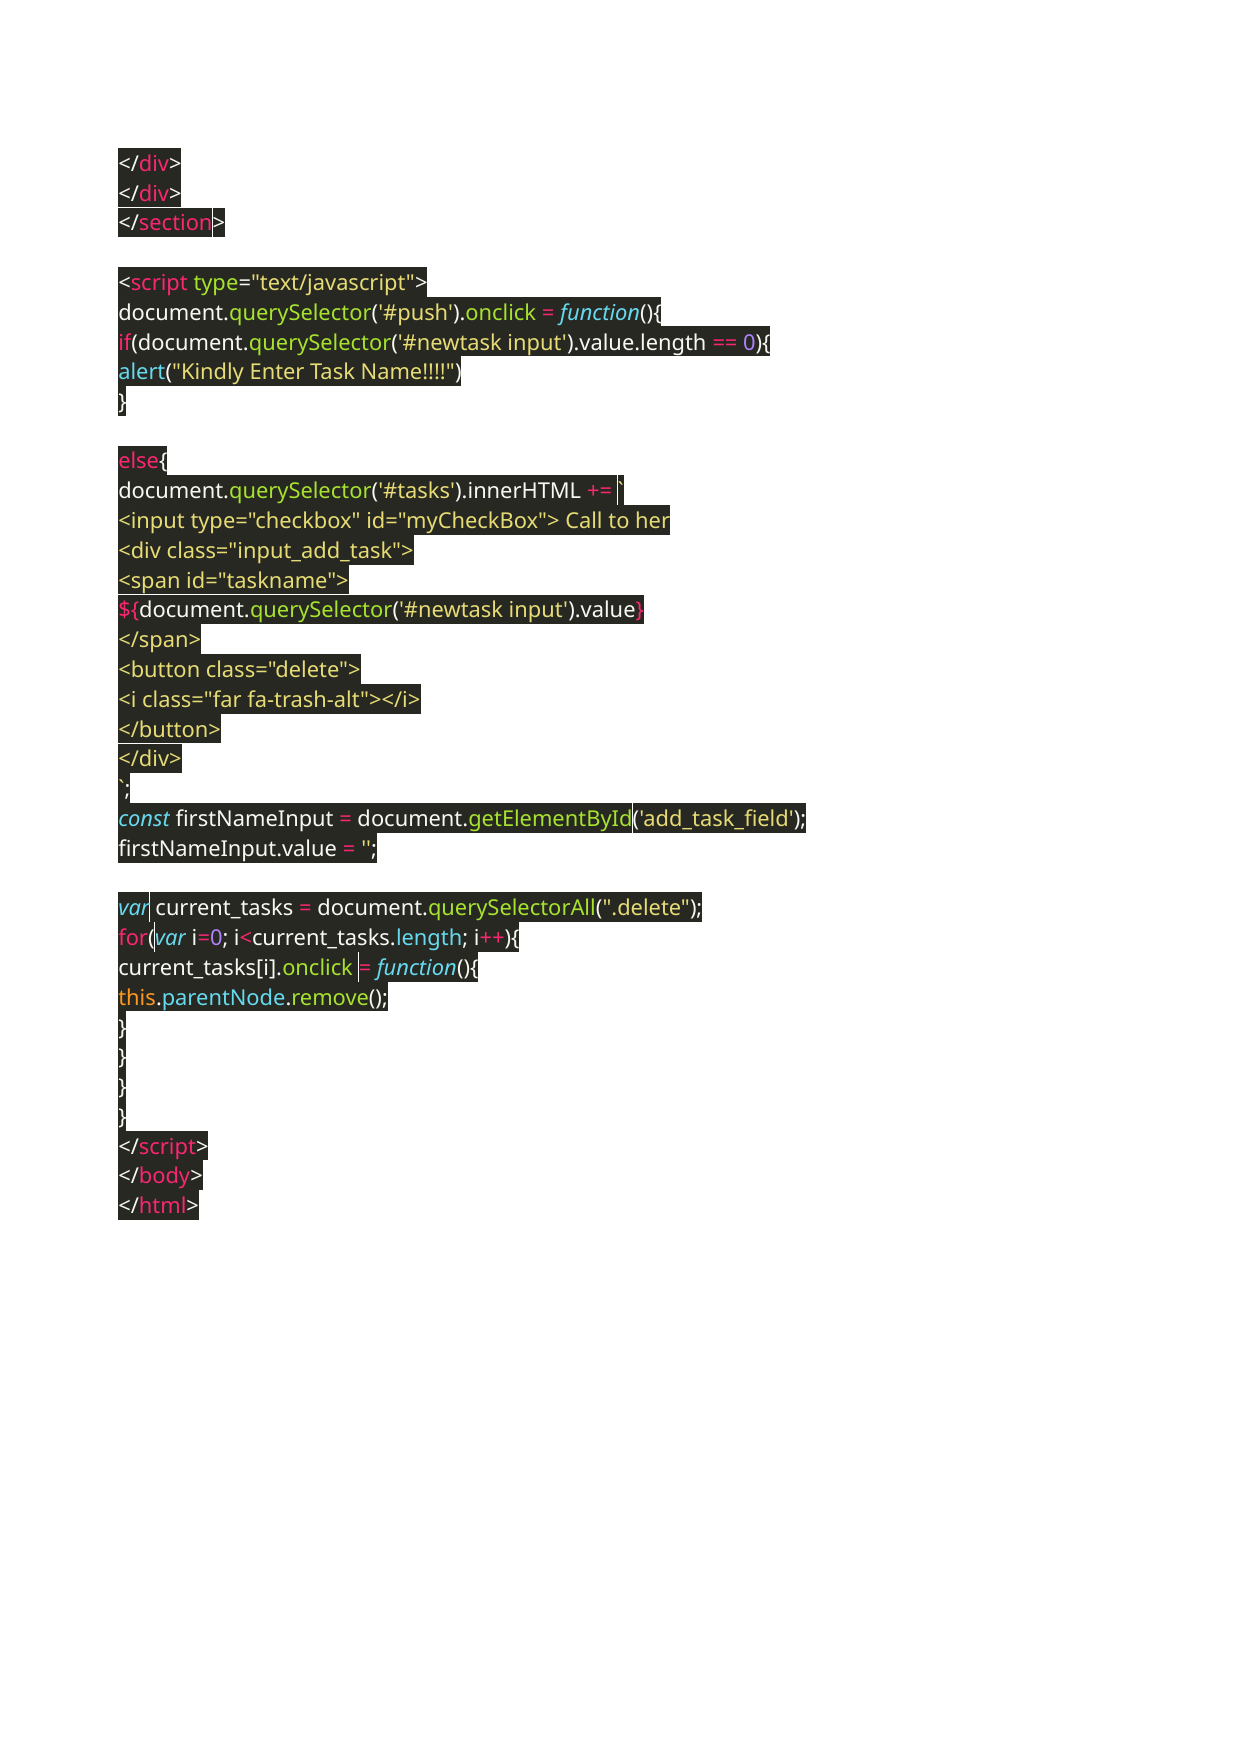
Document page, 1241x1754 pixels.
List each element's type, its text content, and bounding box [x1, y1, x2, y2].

text </button> [118, 714, 1122, 743]
text </section> [118, 207, 1122, 237]
text else{ [118, 446, 1122, 475]
text </script> [118, 1131, 1122, 1160]
text <input type="checkbox" id="myCheckBox"> Call to her [118, 505, 1122, 535]
text <button class="delete"> [118, 654, 1122, 684]
text var current_tasks = document.querySelectorAll(".delete"); [118, 892, 1122, 922]
text </div> [118, 148, 1122, 178]
text firstNameInput.value = ''; [118, 833, 1122, 863]
text } [118, 1071, 1122, 1101]
text } [118, 1041, 1122, 1071]
text </html> [118, 1190, 1122, 1220]
text } [118, 386, 1122, 416]
text `; [118, 773, 1122, 803]
text const firstNameInput = document.getElementById('add_task_field'); [118, 803, 1122, 833]
text document.querySelector('#tasks').innerHTML += ` [118, 475, 1122, 505]
text current_tasks[i].onclick = function(){ [118, 952, 1122, 982]
text } [118, 1011, 1122, 1041]
text ${document.querySelector('#newtask input').value} [118, 594, 1122, 624]
text <span id="taskname"> [118, 565, 1122, 594]
text </body> [118, 1160, 1122, 1190]
text <i class="far fa-trash-alt"></i> [118, 684, 1122, 714]
text </span> [118, 624, 1122, 654]
text </div> [118, 743, 1122, 773]
text document.querySelector('#push').onclick = function(){ [118, 297, 1122, 326]
text </div> [118, 178, 1122, 207]
text <div class="input_add_task"> [118, 535, 1122, 565]
text for(var i=0; i<current_tasks.length; i++){ [118, 922, 1122, 952]
text <script type="text/javascript"> [118, 267, 1122, 297]
text } [118, 1101, 1122, 1131]
text if(document.querySelector('#newtask input').value.length == 0){ [118, 326, 1122, 356]
text alert("Kindly Enter Task Name!!!!") [118, 356, 1122, 386]
text this.parentNode.remove(); [118, 982, 1122, 1011]
